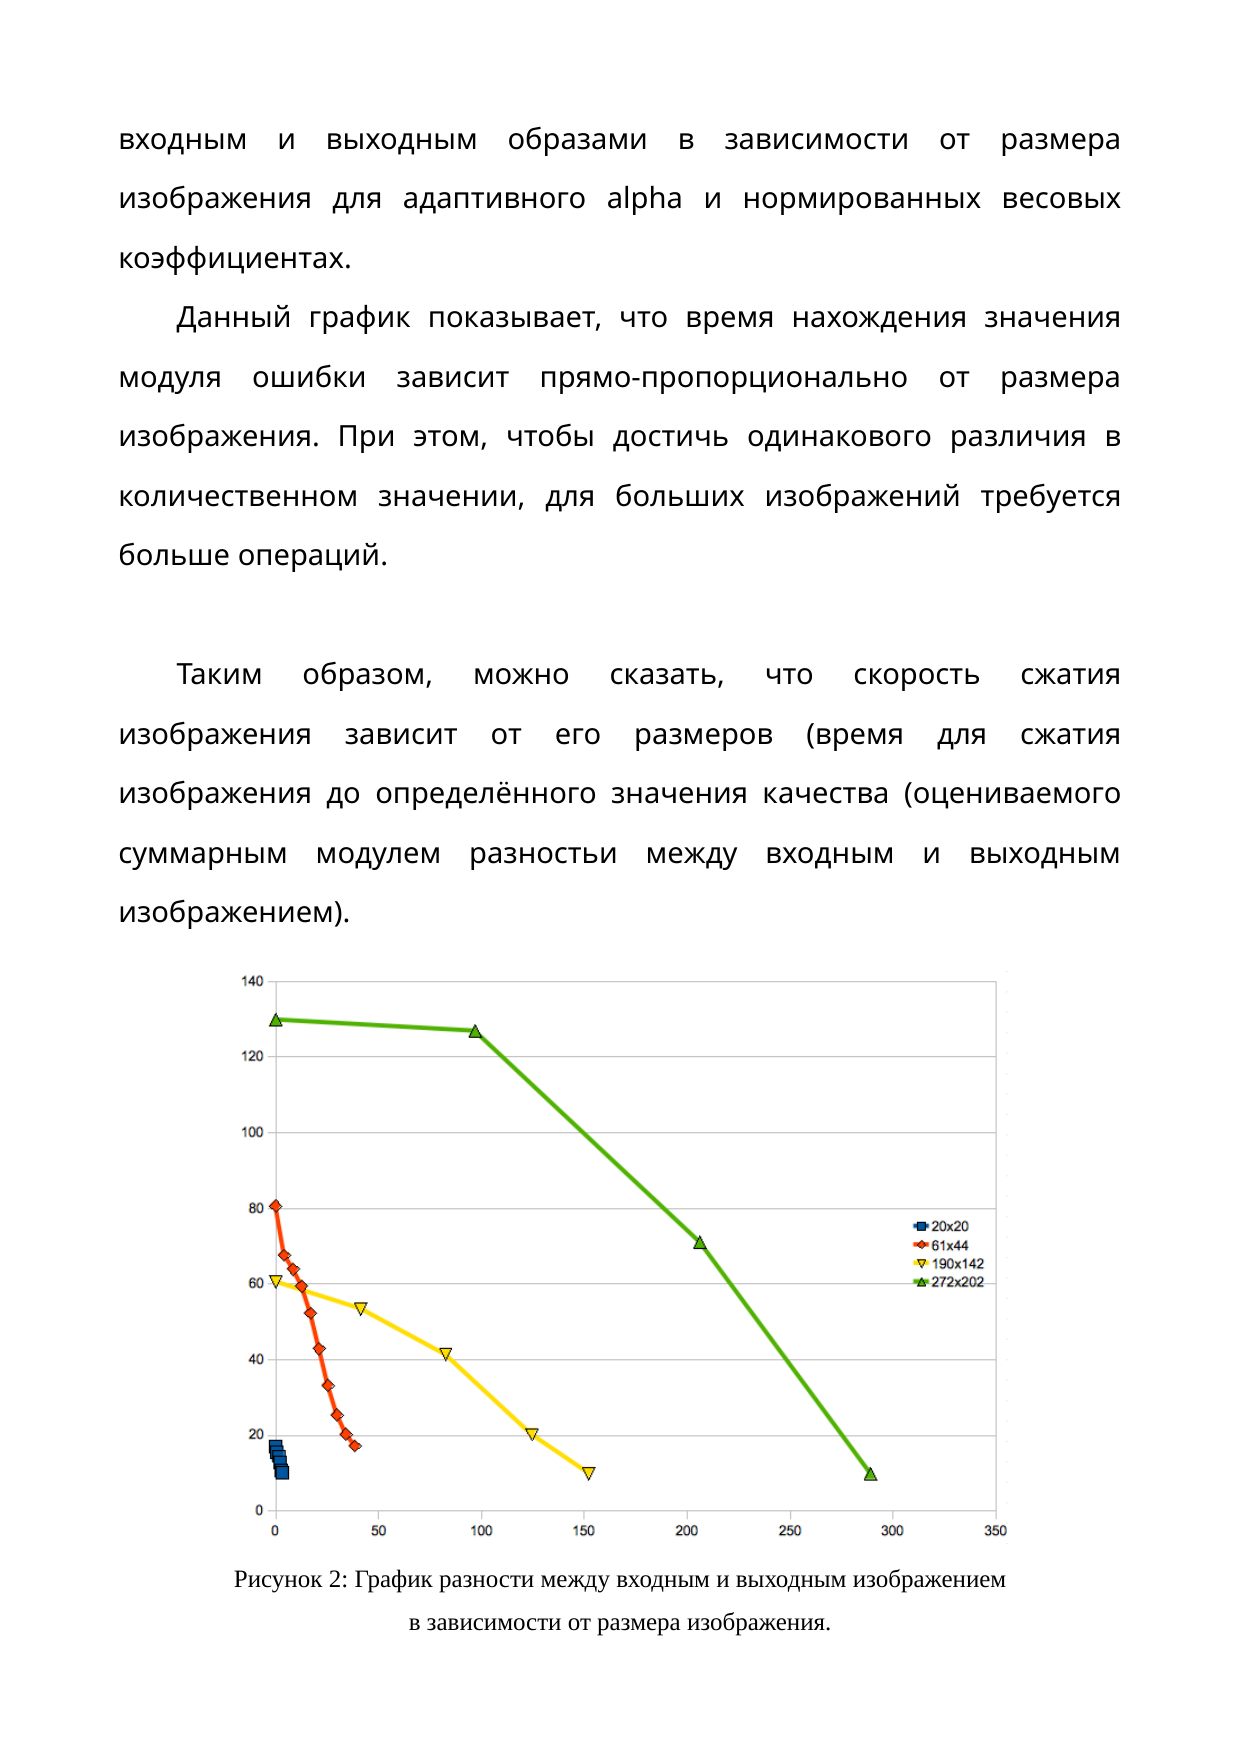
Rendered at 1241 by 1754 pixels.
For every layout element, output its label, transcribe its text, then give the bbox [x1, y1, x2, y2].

text входным и выходным образами в зависимости от размера изображения для адаптивного alpha и нормированных весовых коэффициентах. [118, 118, 1122, 277]
text Рисунок 2: График разности между входным и выходным изображением в зависимости от размера изображения. [233, 1550, 1007, 1636]
text Таким образом, можно сказать, что скорость сжатия изображения зависит от его размеров (время для сжатия изображения до определённого значения качества (оцениваемого суммарным модулем разностьи между входным и выходным изображением). [118, 653, 1122, 931]
picture [233, 963, 1008, 1550]
text Данный график показывает, что время нахождения значения модуля ошибки зависит прямо-пропорционально от размера изображения. При этом, чтобы достичь одинакового различия в количественном значении, для больших изображений требуется больше операций. [118, 297, 1122, 574]
